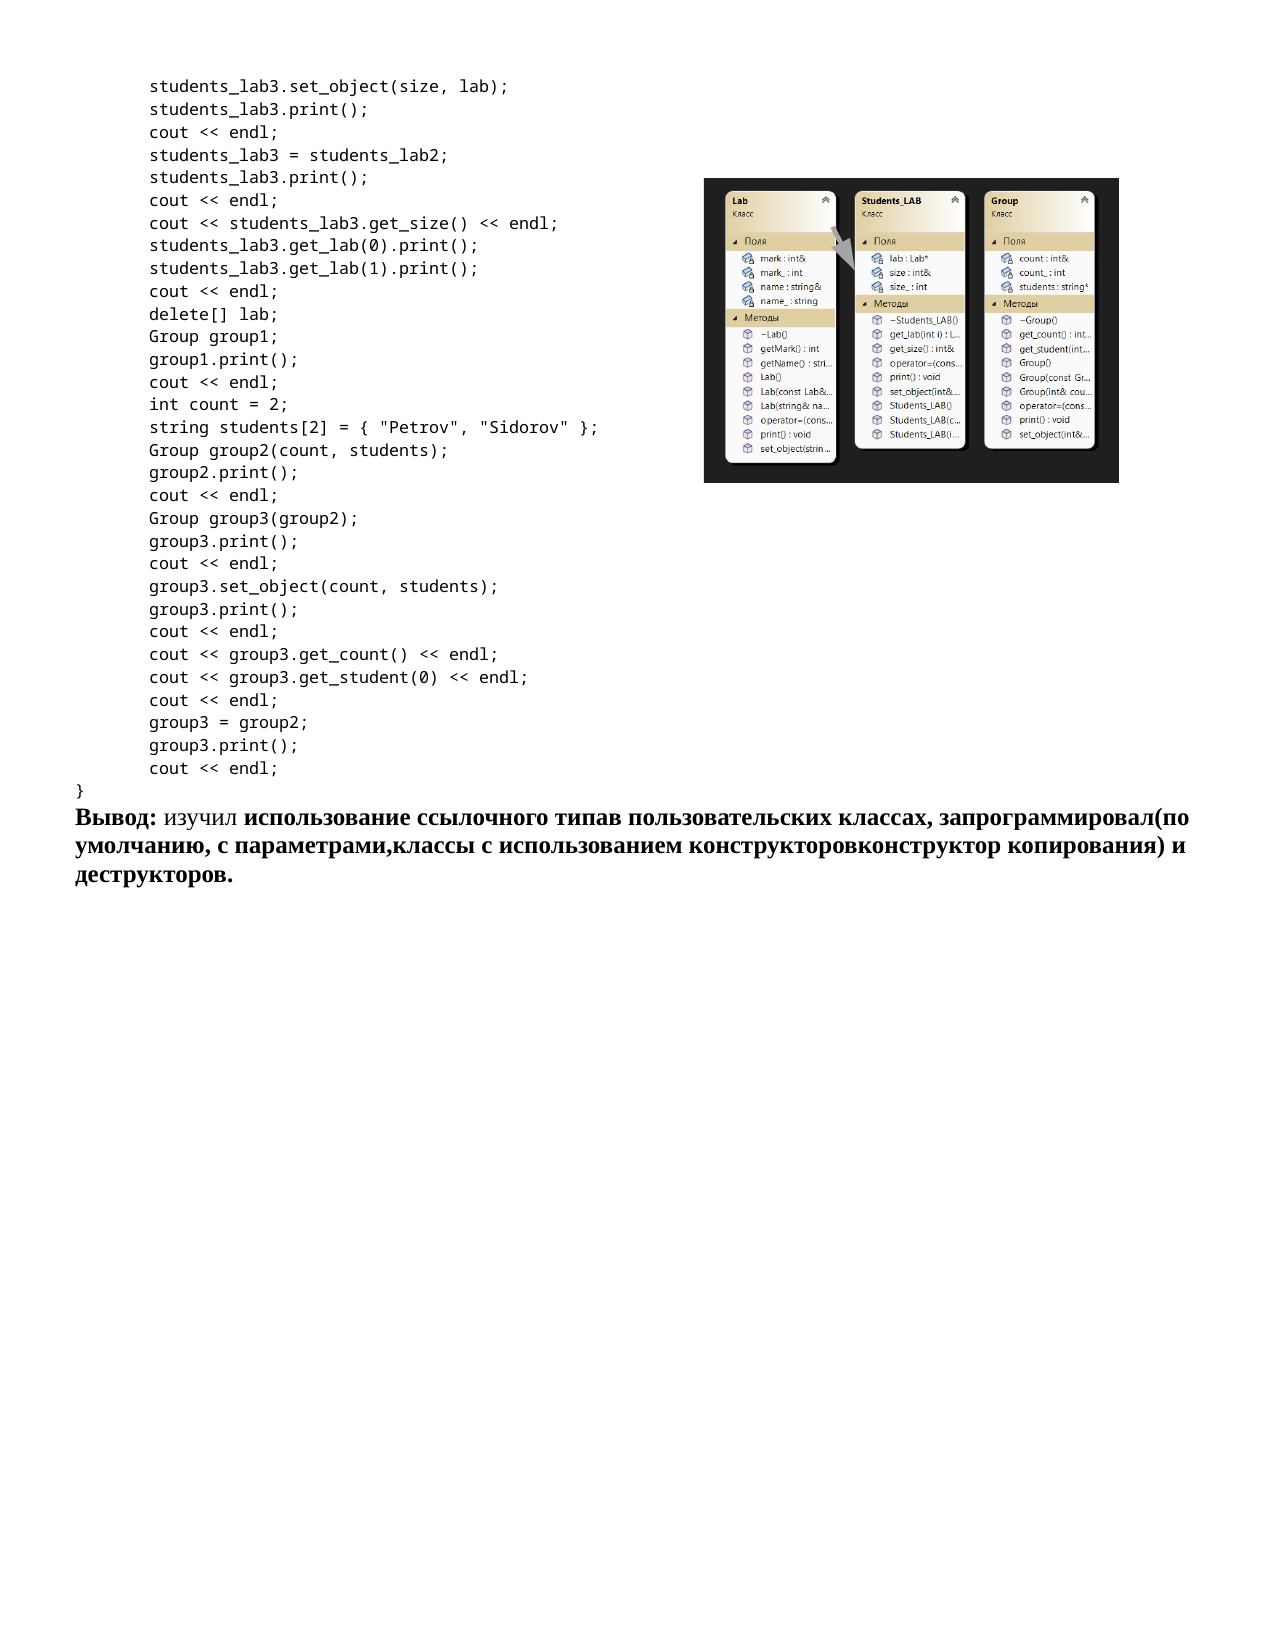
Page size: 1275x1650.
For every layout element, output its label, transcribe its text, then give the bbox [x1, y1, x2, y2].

text [1119, 393, 1200, 416]
text students_lab3.print(); [75, 98, 1200, 120]
text students_lab3.print(); [75, 166, 1200, 188]
text string students[2] = { "Petrov", "Sidorov" }; [75, 416, 703, 438]
text cout << group3.get_count() << endl; [75, 643, 1200, 665]
text group3.print(); [75, 597, 1200, 620]
text [1119, 188, 1200, 211]
text cout << endl; [75, 620, 1200, 643]
text students_lab3.set_object(size, lab); [75, 75, 1200, 98]
text Group group1; [75, 325, 703, 347]
text [1119, 302, 1200, 325]
text cout << endl; [75, 120, 1200, 143]
text group2.print(); [75, 461, 1200, 484]
text cout << group3.get_student(0) << endl; [75, 665, 1200, 688]
text cout << endl; [75, 370, 703, 393]
text cout << endl; [75, 688, 1200, 711]
text int count = 2; [75, 393, 703, 416]
text cout << students_lab3.get_size() << endl; [75, 211, 703, 234]
text [1119, 370, 1200, 393]
text group3.print(); [75, 529, 1200, 552]
text group1.print(); [75, 347, 703, 370]
text cout << endl; [75, 552, 1200, 574]
text cout << endl; [75, 279, 703, 302]
text [1119, 325, 1200, 347]
text group3.print(); [75, 733, 1200, 756]
text Вывод: изучил использование ссылочного типав пользовательских классах, запрограммировал(по умолчанию, с параметрами,классы с использованием конструкторовконструктор копирования) и деструкторов. [75, 802, 1200, 888]
text cout << endl; [75, 188, 703, 211]
text [1119, 416, 1200, 438]
text [1119, 347, 1200, 370]
text cout << endl; [75, 484, 1200, 506]
text [1119, 211, 1200, 234]
text Group group2(count, students); [75, 438, 703, 461]
text [1119, 438, 1200, 461]
text [1119, 234, 1200, 257]
text Group group3(group2); [75, 506, 1200, 529]
text group3.set_object(count, students); [75, 574, 1200, 597]
text group3 = group2; [75, 711, 1200, 733]
text cout << endl; [75, 756, 1200, 779]
text delete[] lab; [75, 302, 703, 325]
text [1119, 279, 1200, 302]
text } [75, 779, 1200, 802]
text [1119, 257, 1200, 279]
text students_lab3.get_lab(0).print(); [75, 234, 703, 257]
text students_lab3 = students_lab2; [75, 143, 1200, 166]
text students_lab3.get_lab(1).print(); [75, 257, 703, 279]
